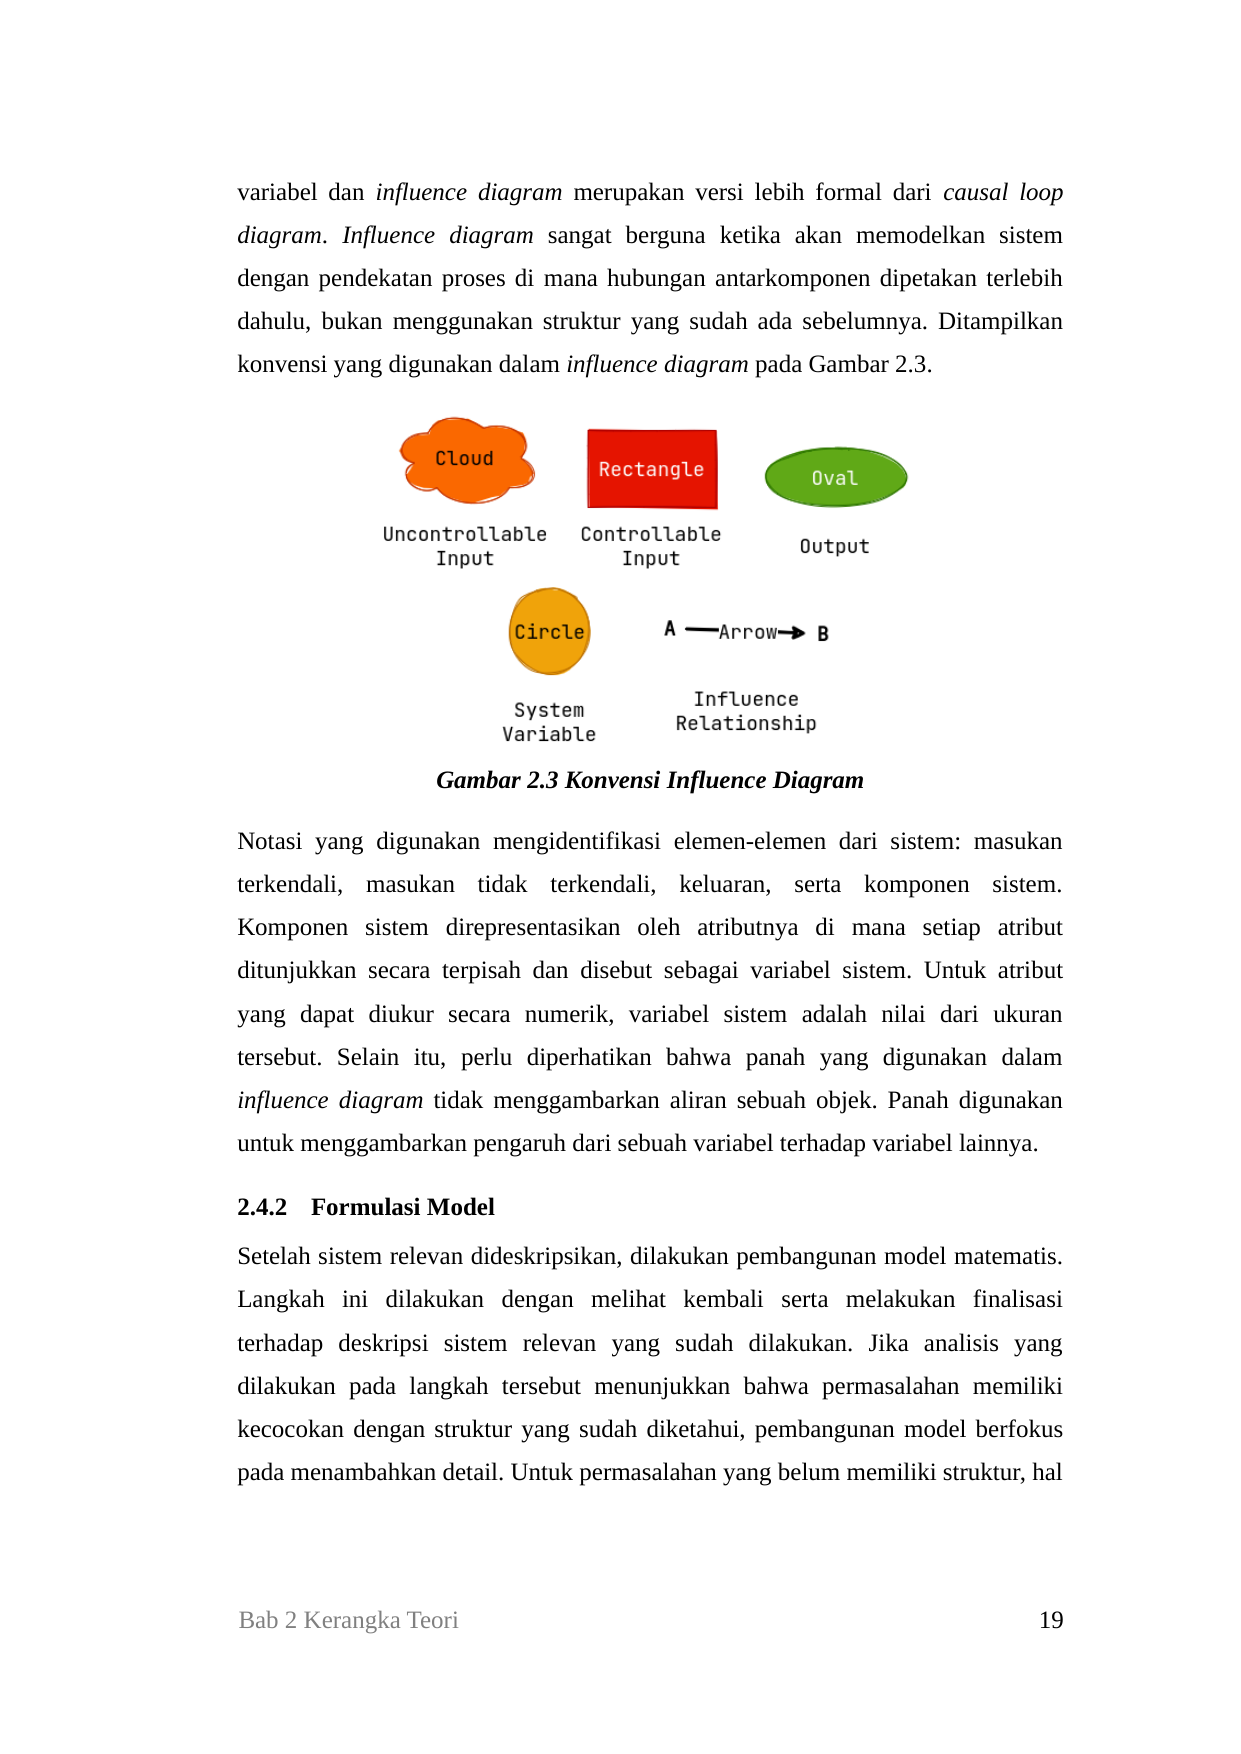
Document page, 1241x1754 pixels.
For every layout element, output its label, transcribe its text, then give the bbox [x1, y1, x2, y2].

text Gambar 2.3 Konvensi Influence Diagram [361, 751, 940, 794]
picture [360, 408, 940, 751]
text Setelah sistem relevan dideskripsikan, dilakukan pembangunan model matematis. Langkah ini dilakukan dengan melihat kembali serta melakukan finalisasi terhadap deskripsi sistem relevan yang sudah dilakukan. Jika analisis yang dilakukan pada langkah tersebut menunjukkan bahwa permasalahan memiliki kecocokan dengan struktur yang sudah diketahui, pembangunan model berfokus pada menambahkan detail. Untuk permasalahan yang belum memiliki struktur, hal [237, 1241, 1063, 1486]
text variabel dan influence diagram merupakan versi lebih formal dari causal loop diagram. Influence diagram sangat berguna ketika akan memodelkan sistem dengan pendekatan proses di mana hubungan antarkomponen dipetakan terlebih dahulu, bukan menggunakan struktur yang sudah ada sebelumnya. Ditampilkan konvensi yang digunakan dalam influence diagram pada Gambar 2.3. [237, 177, 1063, 378]
subtitle Formulasi Model [237, 1192, 1063, 1221]
text Notasi yang digunakan mengidentifikasi elemen-elemen dari sistem: masukan terkendali, masukan tidak terkendali, keluaran, serta komponen sistem. Komponen sistem direpresentasikan oleh atributnya di mana setiap atribut ditunjukkan secara terpisah dan disebut sebagai variabel sistem. Untuk atribut yang dapat diukur secara numerik, variabel sistem adalah nilai dari ukuran tersebut. Selain itu, perlu diperhatikan bahwa panah yang digunakan dalam influence diagram tidak menggambarkan aliran sebuah objek. Panah digunakan untuk menggambarkan pengaruh dari sebuah variabel terhadap variabel lainnya. [237, 408, 1063, 1157]
